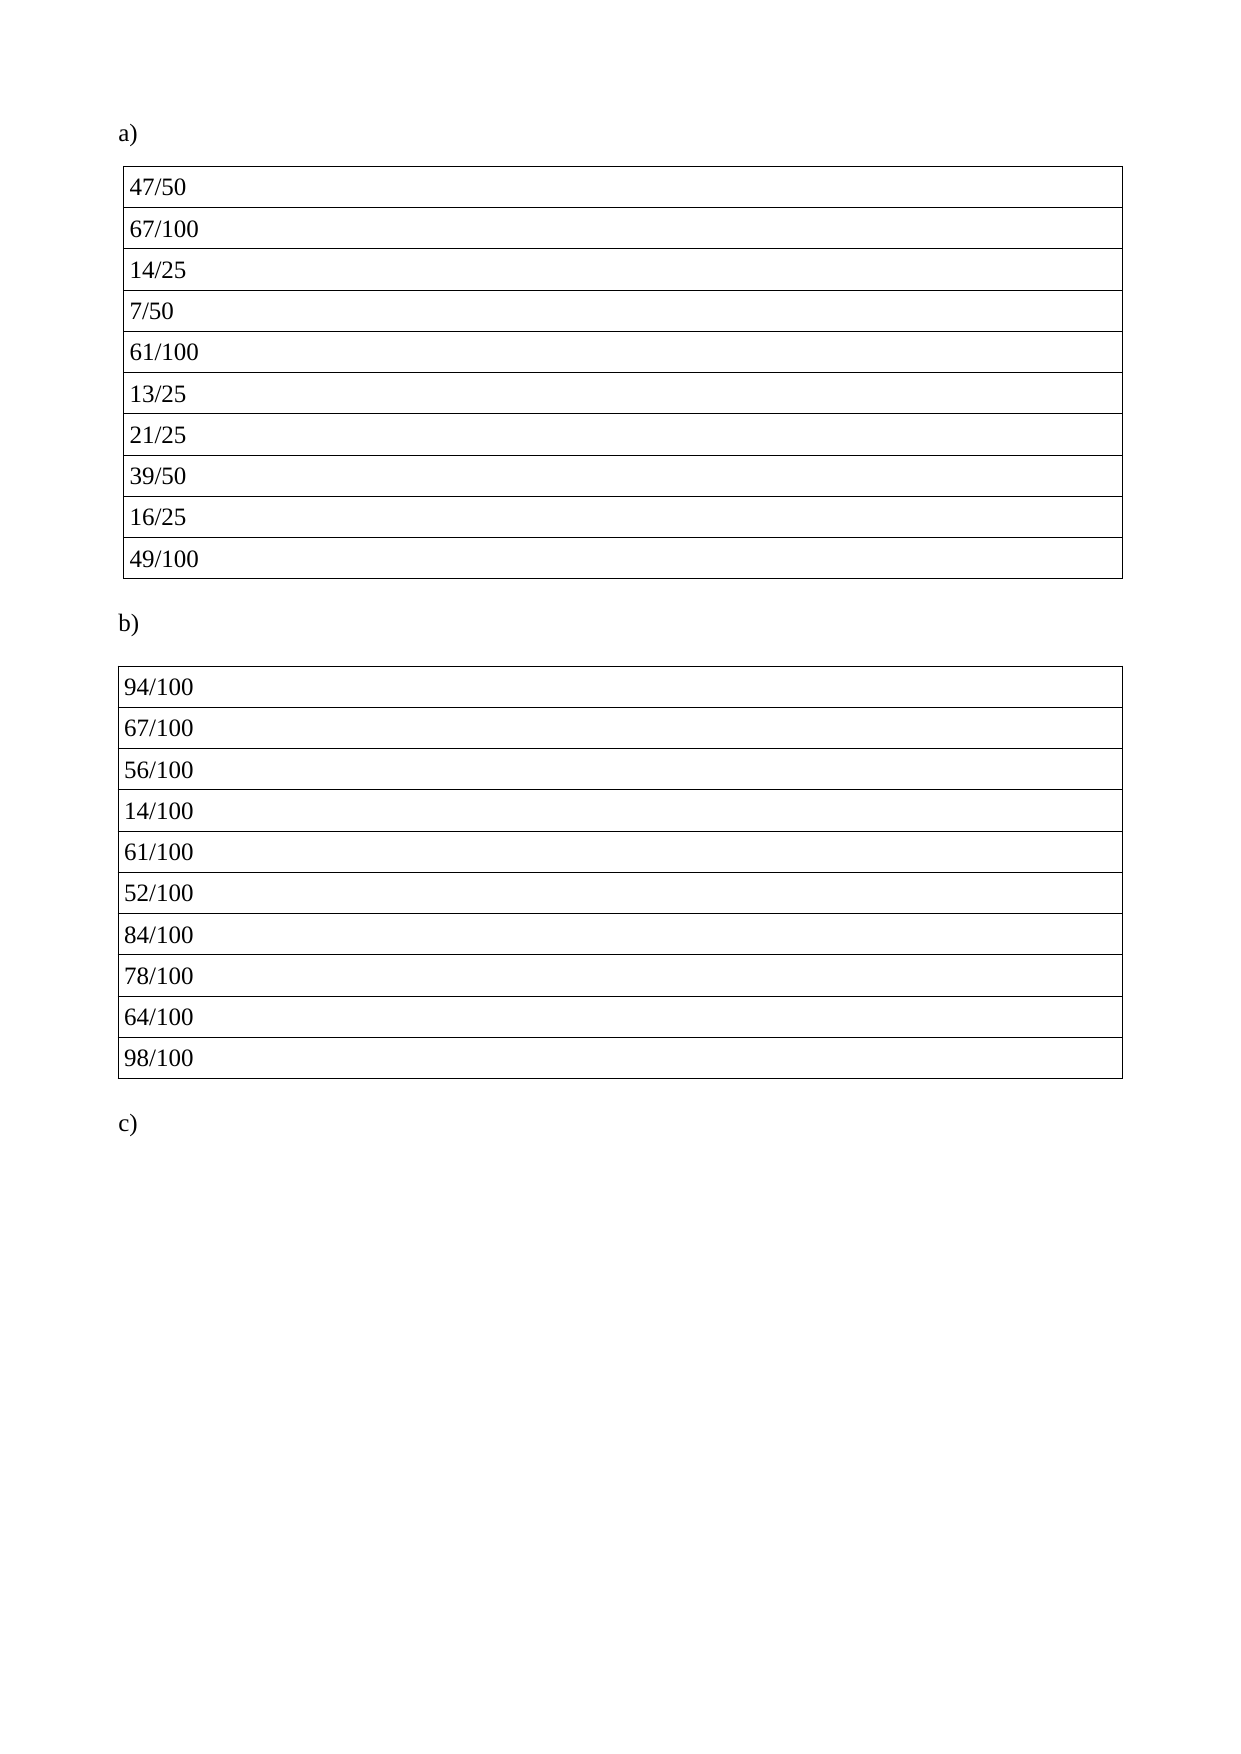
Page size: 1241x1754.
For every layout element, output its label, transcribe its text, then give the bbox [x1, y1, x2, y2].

table_cell 67/100 [124, 208, 1122, 248]
table_cell 14/25 [124, 249, 1122, 289]
table_cell 64/100 [119, 997, 1122, 1037]
table_cell 16/25 [124, 497, 1122, 537]
table_cell 98/100 [119, 1038, 1122, 1078]
table_cell 52/100 [119, 873, 1122, 913]
table_cell 78/100 [119, 955, 1122, 996]
text a) [118, 118, 1122, 147]
text b) [118, 608, 1122, 637]
table_cell 13/25 [124, 373, 1122, 413]
table_cell 14/100 [119, 790, 1122, 831]
table_cell 61/100 [119, 832, 1122, 872]
table_cell 84/100 [119, 914, 1122, 954]
table_header 47/50 [124, 167, 1122, 207]
table_cell 49/100 [124, 538, 1122, 578]
text c) [118, 1108, 1122, 1137]
table_cell 67/100 [119, 708, 1122, 748]
table_cell 39/50 [124, 456, 1122, 496]
table_cell 56/100 [119, 749, 1122, 789]
table_cell 7/50 [124, 291, 1122, 331]
table_cell 21/25 [124, 414, 1122, 454]
table_cell 61/100 [124, 332, 1122, 372]
table_header 94/100 [119, 667, 1122, 707]
